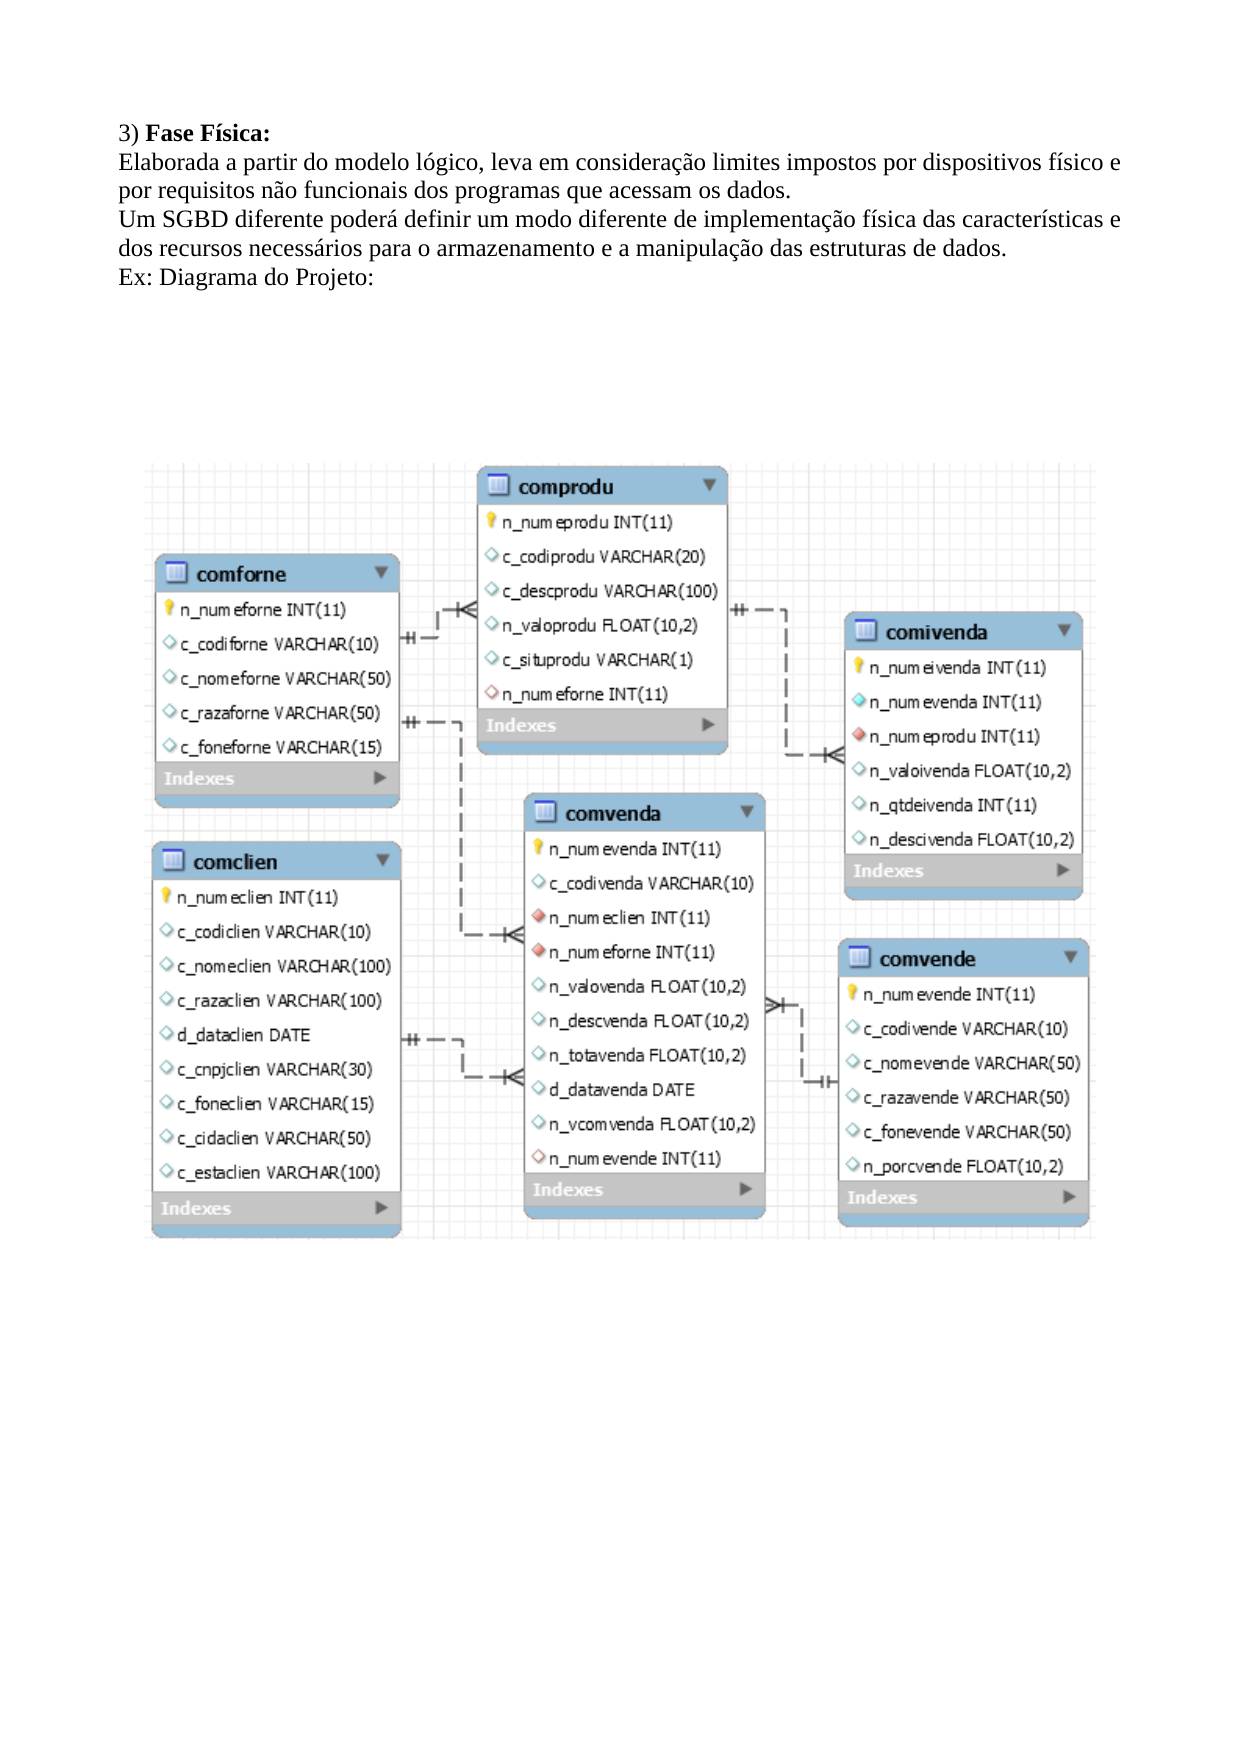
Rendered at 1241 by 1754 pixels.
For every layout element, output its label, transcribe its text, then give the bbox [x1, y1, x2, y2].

picture [144, 463, 1096, 1240]
text 3) Fase Física: [118, 118, 1122, 147]
text Elaborada a partir do modelo lógico, leva em consideração limites impostos por dispositivos físico e por requisitos não funcionais dos programas que acessam os dados. [118, 147, 1122, 204]
text Ex: Diagrama do Projeto: [118, 262, 1122, 291]
text Um SGBD diferente poderá definir um modo diferente de implementação física das características e dos recursos necessários para o armazenamento e a manipulação das estruturas de dados. [118, 204, 1122, 262]
